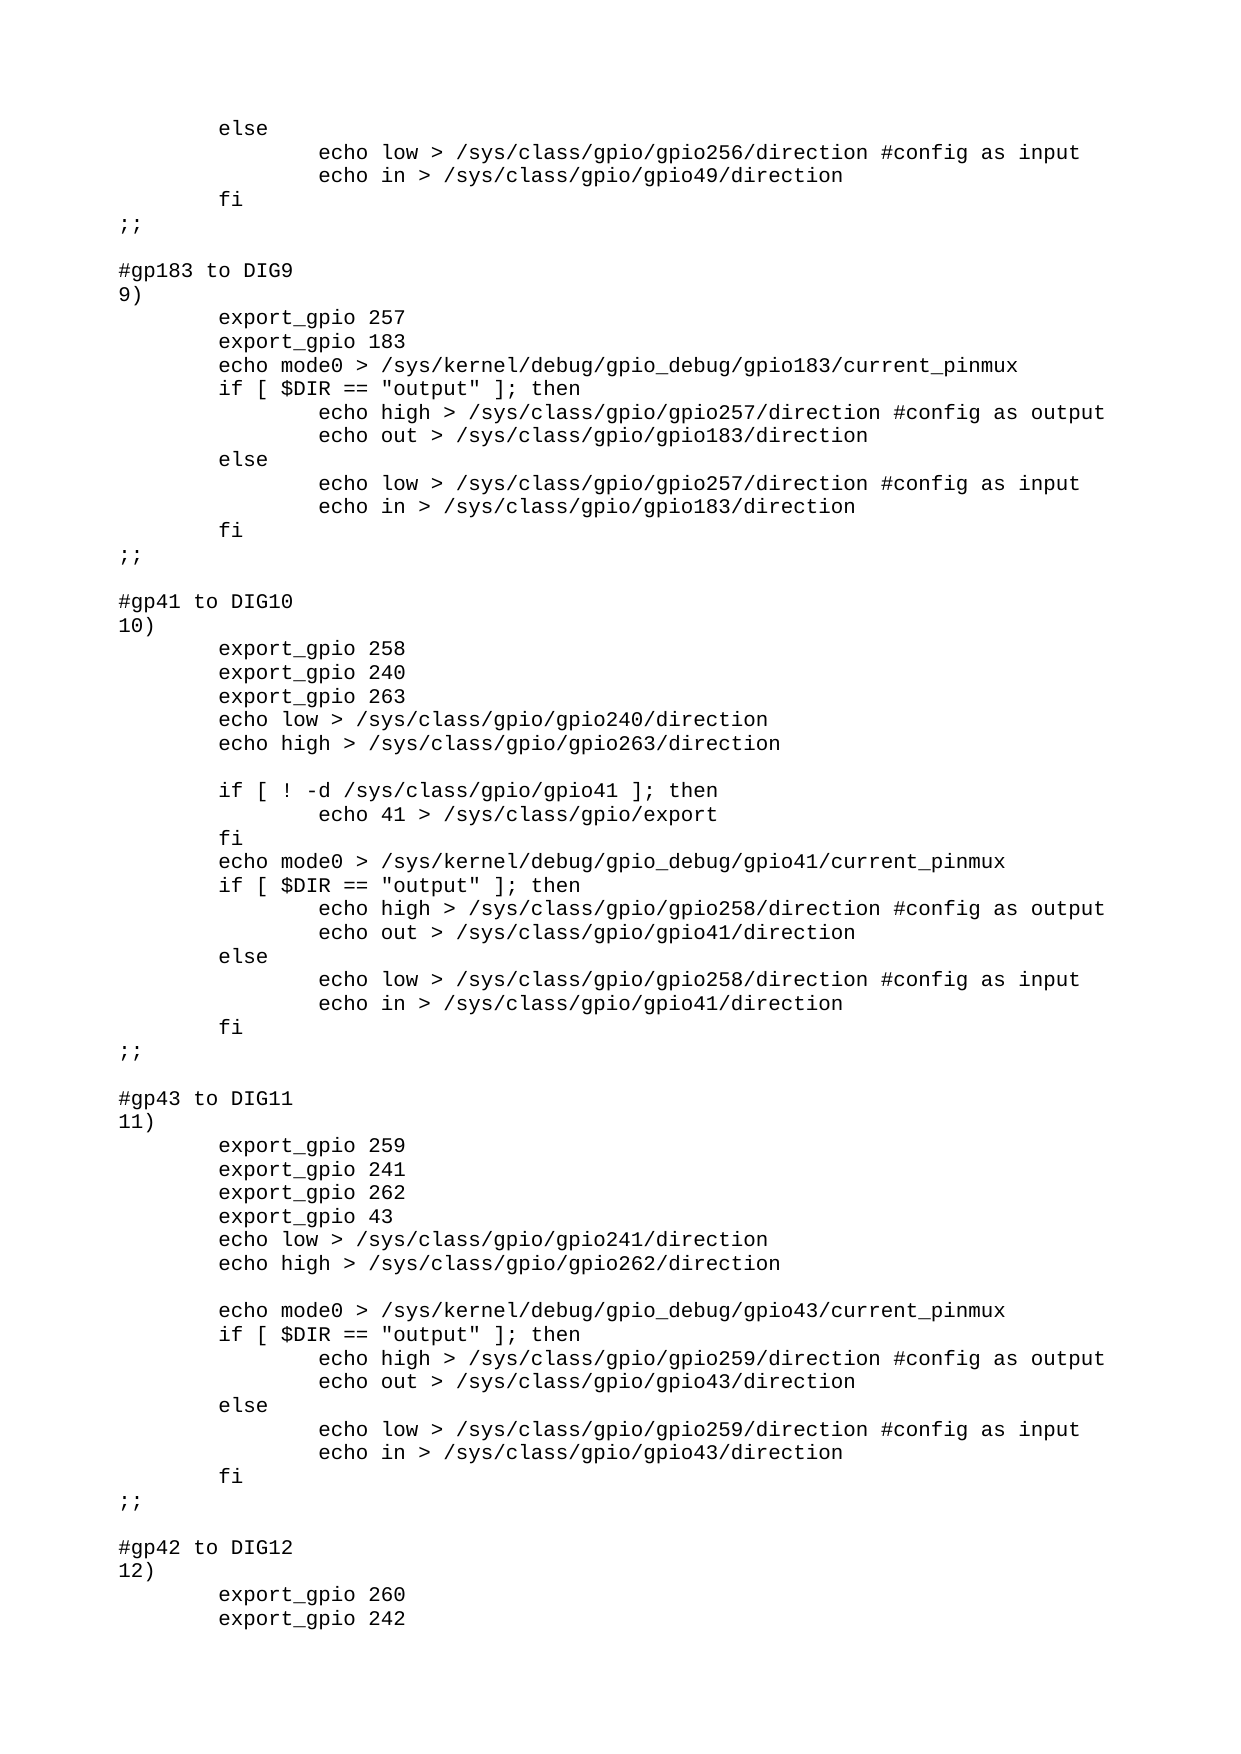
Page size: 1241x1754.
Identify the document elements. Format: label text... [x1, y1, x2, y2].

text ;; [118, 1489, 1122, 1513]
text export_gpio 259 [118, 1135, 1122, 1158]
text 12) [118, 1561, 1122, 1584]
text export_gpio 262 [118, 1182, 1122, 1206]
text if [ ! -d /sys/class/gpio/gpio41 ]; then [118, 780, 1122, 804]
text echo mode0 > /sys/kernel/debug/gpio_debug/gpio41/current_pinmux [118, 851, 1122, 875]
text #gp41 to DIG10 [118, 591, 1122, 615]
text export_gpio 263 [118, 686, 1122, 709]
text 11) [118, 1111, 1122, 1135]
text export_gpio 258 [118, 638, 1122, 662]
text echo low > /sys/class/gpio/gpio259/direction #config as input [118, 1419, 1122, 1442]
text #gp42 to DIG12 [118, 1537, 1122, 1561]
text 10) [118, 615, 1122, 638]
text echo low > /sys/class/gpio/gpio257/direction #config as input [118, 473, 1122, 496]
text #gp43 to DIG11 [118, 1088, 1122, 1111]
text echo low > /sys/class/gpio/gpio258/direction #config as input [118, 969, 1122, 993]
text ;; [118, 213, 1122, 236]
text ;; [118, 544, 1122, 567]
text export_gpio 240 [118, 662, 1122, 686]
text #gp183 to DIG9 [118, 260, 1122, 284]
text fi [118, 1466, 1122, 1489]
text export_gpio 260 [118, 1584, 1122, 1608]
text export_gpio 241 [118, 1158, 1122, 1182]
text if [ $DIR == "output" ]; then [118, 378, 1122, 402]
text 9) [118, 284, 1122, 307]
text echo low > /sys/class/gpio/gpio241/direction [118, 1229, 1122, 1253]
text export_gpio 257 [118, 307, 1122, 331]
text else [118, 449, 1122, 473]
text echo 41 > /sys/class/gpio/export [118, 804, 1122, 827]
text if [ $DIR == "output" ]; then [118, 875, 1122, 898]
text fi [118, 827, 1122, 851]
text echo in > /sys/class/gpio/gpio49/direction [118, 165, 1122, 189]
text echo in > /sys/class/gpio/gpio43/direction [118, 1442, 1122, 1466]
text if [ $DIR == "output" ]; then [118, 1324, 1122, 1348]
text ;; [118, 1040, 1122, 1064]
text echo mode0 > /sys/kernel/debug/gpio_debug/gpio183/current_pinmux [118, 354, 1122, 378]
text echo out > /sys/class/gpio/gpio41/direction [118, 922, 1122, 946]
text else [118, 1395, 1122, 1419]
text echo out > /sys/class/gpio/gpio183/direction [118, 426, 1122, 449]
text export_gpio 242 [118, 1608, 1122, 1631]
text echo high > /sys/class/gpio/gpio259/direction #config as output [118, 1348, 1122, 1371]
text echo out > /sys/class/gpio/gpio43/direction [118, 1371, 1122, 1395]
text echo low > /sys/class/gpio/gpio256/direction #config as input [118, 142, 1122, 165]
text echo in > /sys/class/gpio/gpio41/direction [118, 993, 1122, 1017]
text echo high > /sys/class/gpio/gpio262/direction [118, 1253, 1122, 1277]
text export_gpio 183 [118, 331, 1122, 354]
text echo in > /sys/class/gpio/gpio183/direction [118, 496, 1122, 520]
text echo mode0 > /sys/kernel/debug/gpio_debug/gpio43/current_pinmux [118, 1300, 1122, 1324]
text fi [118, 1017, 1122, 1040]
text echo high > /sys/class/gpio/gpio263/direction [118, 733, 1122, 757]
text echo low > /sys/class/gpio/gpio240/direction [118, 709, 1122, 733]
text export_gpio 43 [118, 1206, 1122, 1229]
text else [118, 946, 1122, 969]
text echo high > /sys/class/gpio/gpio257/direction #config as output [118, 402, 1122, 426]
text fi [118, 189, 1122, 213]
text fi [118, 520, 1122, 544]
text echo high > /sys/class/gpio/gpio258/direction #config as output [118, 898, 1122, 922]
text else [118, 118, 1122, 142]
